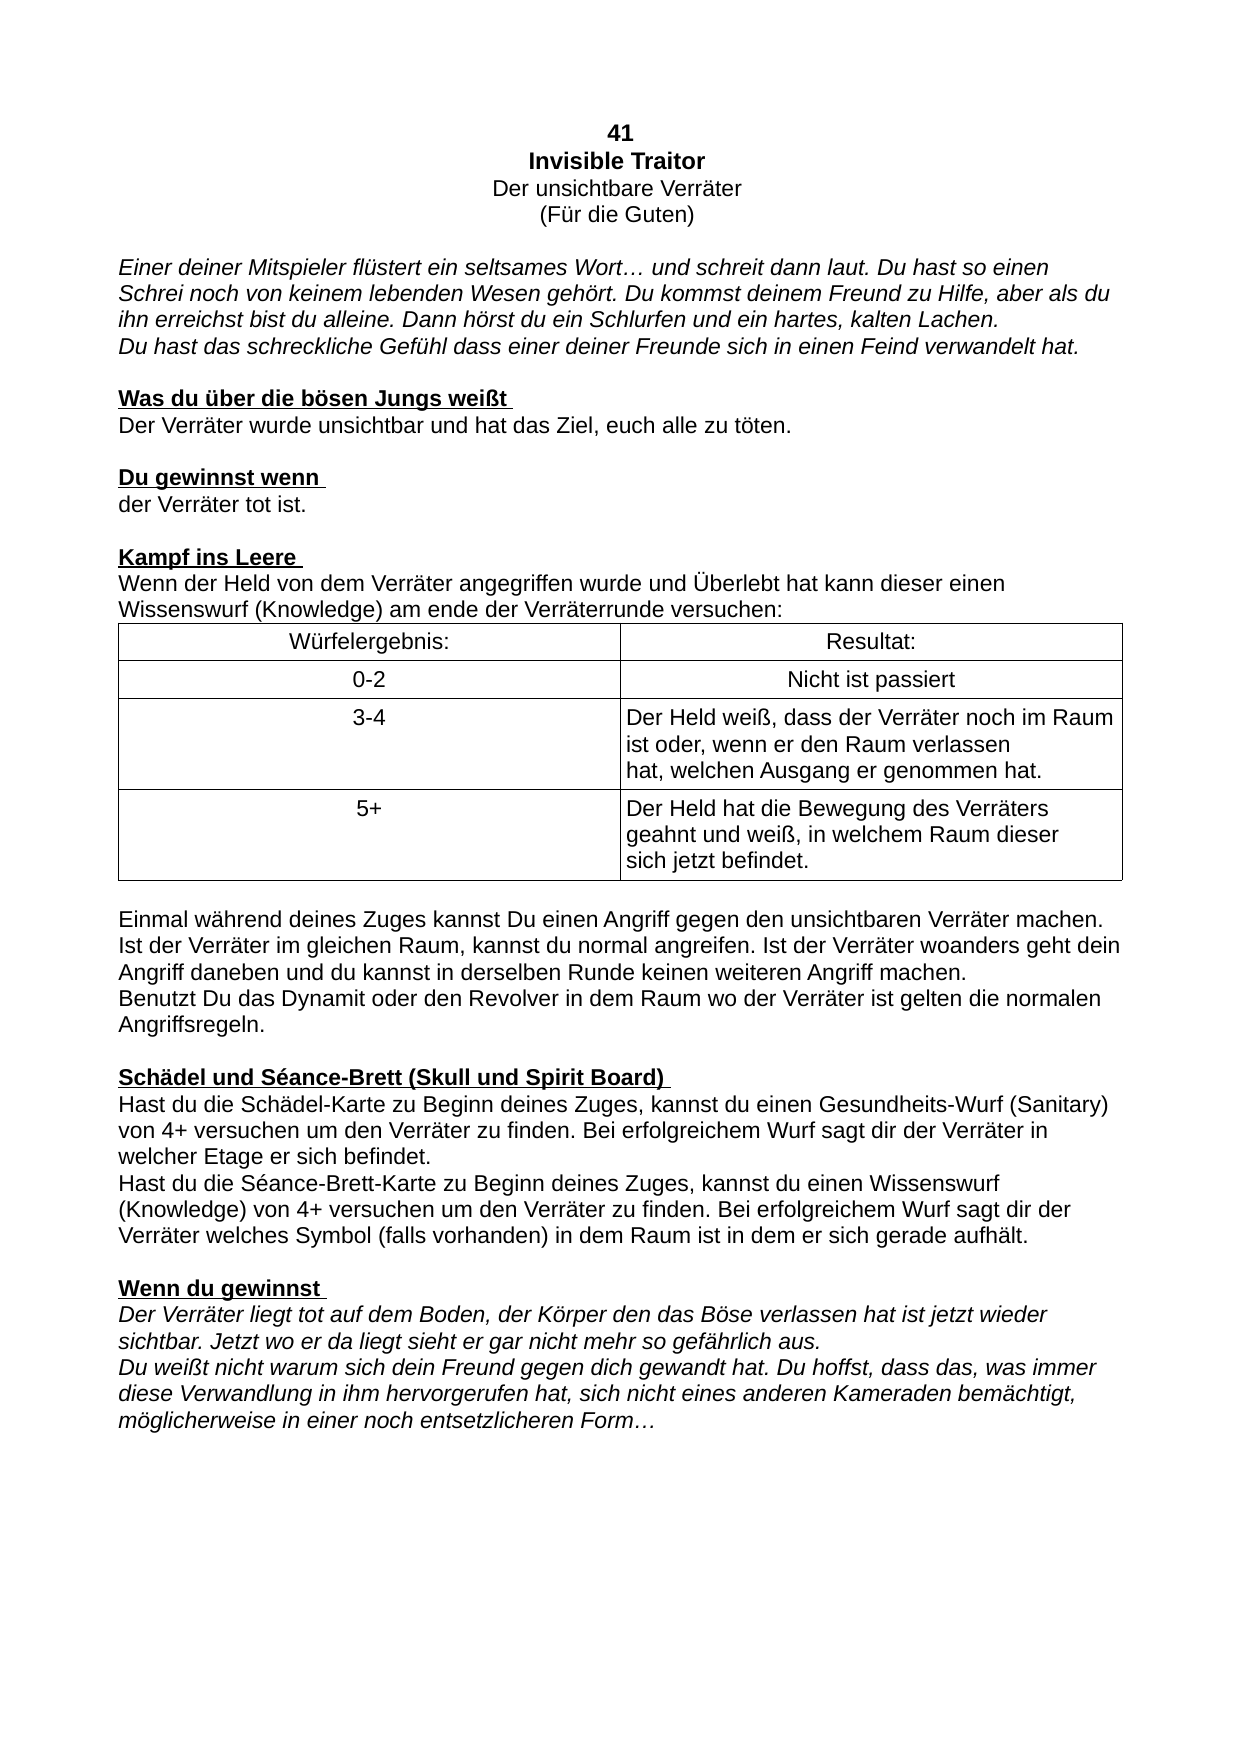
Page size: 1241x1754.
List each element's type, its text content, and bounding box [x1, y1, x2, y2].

text Du gewinnst wenn [118, 464, 1122, 491]
text (Für die Guten) [118, 201, 1122, 227]
text Invisible Traitor [118, 147, 1122, 174]
text Der Verräter wurde unsichtbar und hat das Ziel, euch alle zu töten. [118, 412, 1122, 438]
table_cell Der Held hat die Bewegung des Verräters geahnt und weiß, in welchem Raum dieser sich jetzt befindet. [621, 790, 1122, 879]
table_cell Der Held weiß, dass der Verräter noch im Raum ist oder, wenn er den Raum verlassen hat, welchen Ausgang er genommen hat. [621, 699, 1122, 789]
text Du weißt nicht warum sich dein Freund gegen dich gewandt hat. Du hoffst, dass das, was immer diese Verwandlung in ihm hervorgerufen hat, sich nicht eines anderen Kameraden bemächtigt, möglicherweise in einer noch entsetzlicheren Form… [118, 1354, 1122, 1433]
text 41 [118, 118, 1122, 147]
text Du hast das schreckliche Gefühl dass einer deiner Freunde sich in einen Feind verwandelt hat. [118, 333, 1122, 359]
text Wenn du gewinnst [118, 1275, 1122, 1301]
text Hast du die Schädel-Karte zu Beginn deines Zuges, kannst du einen Gesundheits-Wurf (Sanitary) von 4+ versuchen um den Verräter zu finden. Bei erfolgreichem Wurf sagt dir der Verräter in welcher Etage er sich befindet. [118, 1091, 1122, 1169]
text Der Verräter liegt tot auf dem Boden, der Körper den das Böse verlassen hat ist jetzt wieder sichtbar. Jetzt wo er da liegt sieht er gar nicht mehr so gefährlich aus. [118, 1301, 1122, 1354]
text Wenn der Held von dem Verräter angegriffen wurde und Überlebt hat kann dieser einen Wissenswurf (Knowledge) am ende der Verräterrunde versuchen: [118, 570, 1122, 622]
text Benutzt Du das Dynamit oder den Revolver in dem Raum wo der Verräter ist gelten die normalen Angriffsregeln. [118, 985, 1122, 1038]
text Hast du die Séance-Brett-Karte zu Beginn deines Zuges, kannst du einen Wissenswurf (Knowledge) von 4+ versuchen um den Verräter zu finden. Bei erfolgreichem Wurf sagt dir der Verräter welches Symbol (falls vorhanden) in dem Raum ist in dem er sich gerade aufhält. [118, 1169, 1122, 1249]
table_cell 0-2 [119, 661, 620, 698]
text der Verräter tot ist. [118, 491, 1122, 517]
text Was du über die bösen Jungs weißt [118, 385, 1122, 412]
table_cell Nicht ist passiert [621, 661, 1122, 698]
text Kampf ins Leere [118, 543, 1122, 570]
text Einmal während deines Zuges kannst Du einen Angriff gegen den unsichtbaren Verräter machen. Ist der Verräter im gleichen Raum, kannst du normal angreifen. Ist der Verräter woanders geht dein Angriff daneben und du kannst in derselben Runde keinen weiteren Angriff machen. [118, 906, 1122, 985]
table_cell 3-4 [119, 699, 620, 789]
table_cell 5+ [119, 790, 620, 879]
table_header Würfelergebnis: [119, 624, 620, 660]
text Der unsichtbare Verräter [118, 174, 1122, 201]
table_header Resultat: [621, 624, 1122, 660]
text Einer deiner Mitspieler flüstert ein seltsames Wort… und schreit dann laut. Du hast so einen Schrei noch von keinem lebenden Wesen gehört. Du kommst deinem Freund zu Hilfe, aber als du ihn erreichst bist du alleine. Dann hörst du ein Schlurfen und ein hartes, kalten Lachen. [118, 253, 1122, 333]
text Schädel und Séance-Brett (Skull und Spirit Board) [118, 1064, 1122, 1091]
